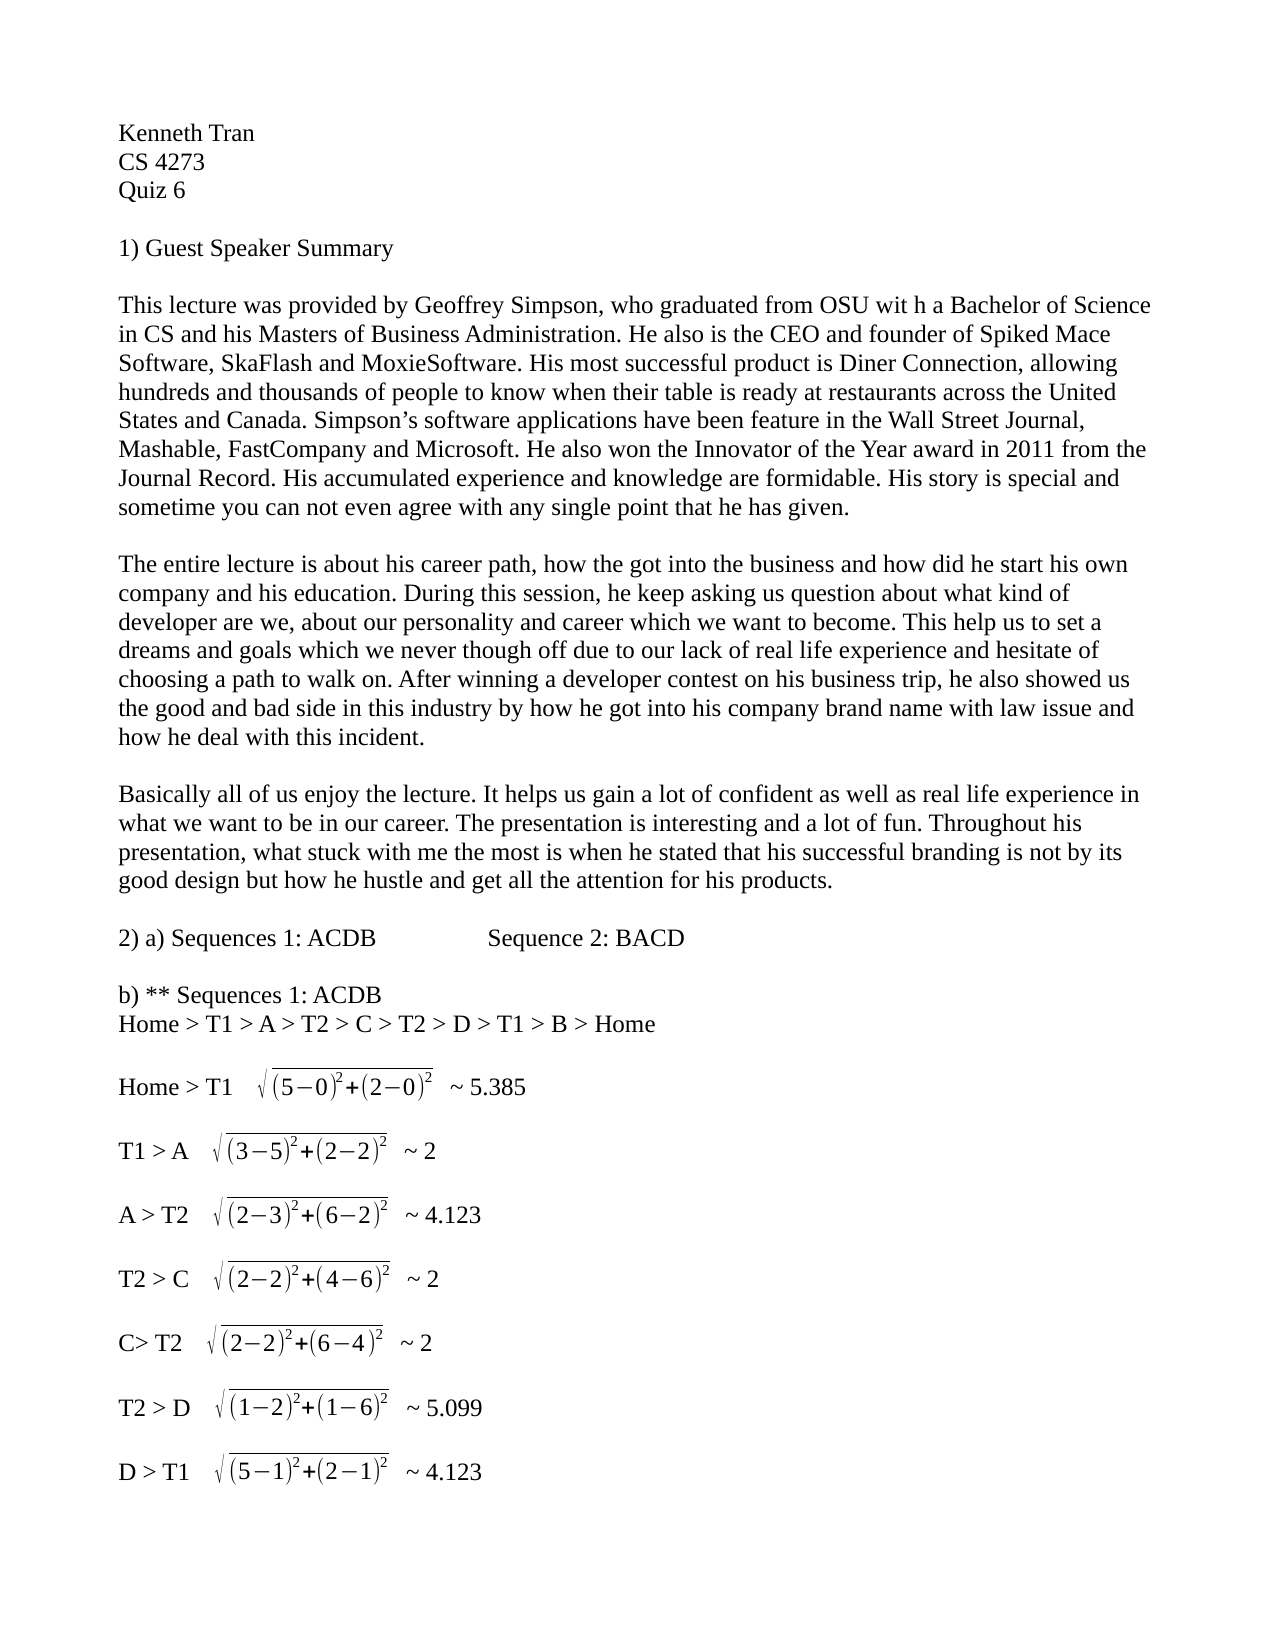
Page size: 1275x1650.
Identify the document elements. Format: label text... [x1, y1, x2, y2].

text CS 4273 [118, 147, 1157, 176]
text T2 > D ~ 5.099 [118, 1388, 1157, 1423]
text Kenneth Tran [118, 118, 1157, 147]
text Home > T1 > A > T2 > C > T2 > D > T1 > B > Home [118, 1009, 1157, 1038]
text T2 > C ~ 2 [118, 1259, 1157, 1295]
text T1 > A ~ 2 [118, 1131, 1157, 1166]
text Quiz 6 [118, 176, 1157, 204]
text Basically all of us enjoy the lecture. It helps us gain a lot of confident as well as real life experience in what we want to be in our career. The presentation is interesting and a lot of fun. Throughout his presentation, what stuck with me the most is when he stated that his successful branding is not by its good design but how he hustle and get all the attention for his products. [118, 779, 1157, 894]
text C> T2 ~ 2 [118, 1323, 1157, 1359]
text b) ** Sequences 1: ACDB [118, 981, 1157, 1009]
text The entire lecture is about his career path, how the got into the business and how did he start his own company and his education. During this session, he keep asking us question about what kind of developer are we, about our personality and career which we want to become. This help us to set a dreams and goals which we never though off due to our lack of real life experience and hesitate of choosing a path to walk on. After winning a developer contest on his business trip, he also showed us the good and bad side in this industry by how he got into his company brand name with law issue and how he deal with this incident. [118, 549, 1157, 751]
text A > T2 ~ 4.123 [118, 1195, 1157, 1231]
text D > T1 ~ 4.123 [118, 1452, 1157, 1487]
text Home > T1 ~ 5.385 [118, 1067, 1157, 1102]
text 1) Guest Speaker Summary [118, 233, 1157, 262]
text 2) a) Sequences 1: ACDB Sequence 2: BACD [118, 923, 1157, 952]
text This lecture was provided by Geoffrey Simpson, who graduated from OSU wit h a Bachelor of Science in CS and his Masters of Business Administration. He also is the CEO and founder of Spiked Mace Software, SkaFlash and MoxieSoftware. His most successful product is Diner Connection, allowing hundreds and thousands of people to know when their table is ready at restaurants across the United States and Canada. Simpson’s software applications have been feature in the Wall Street Journal, Mashable, FastCompany and Microsoft. He also won the Innovator of the Year award in 2011 from the Journal Record. His accumulated experience and knowledge are formidable. His story is special and sometime you can not even agree with any single point that he has given. [118, 291, 1157, 521]
